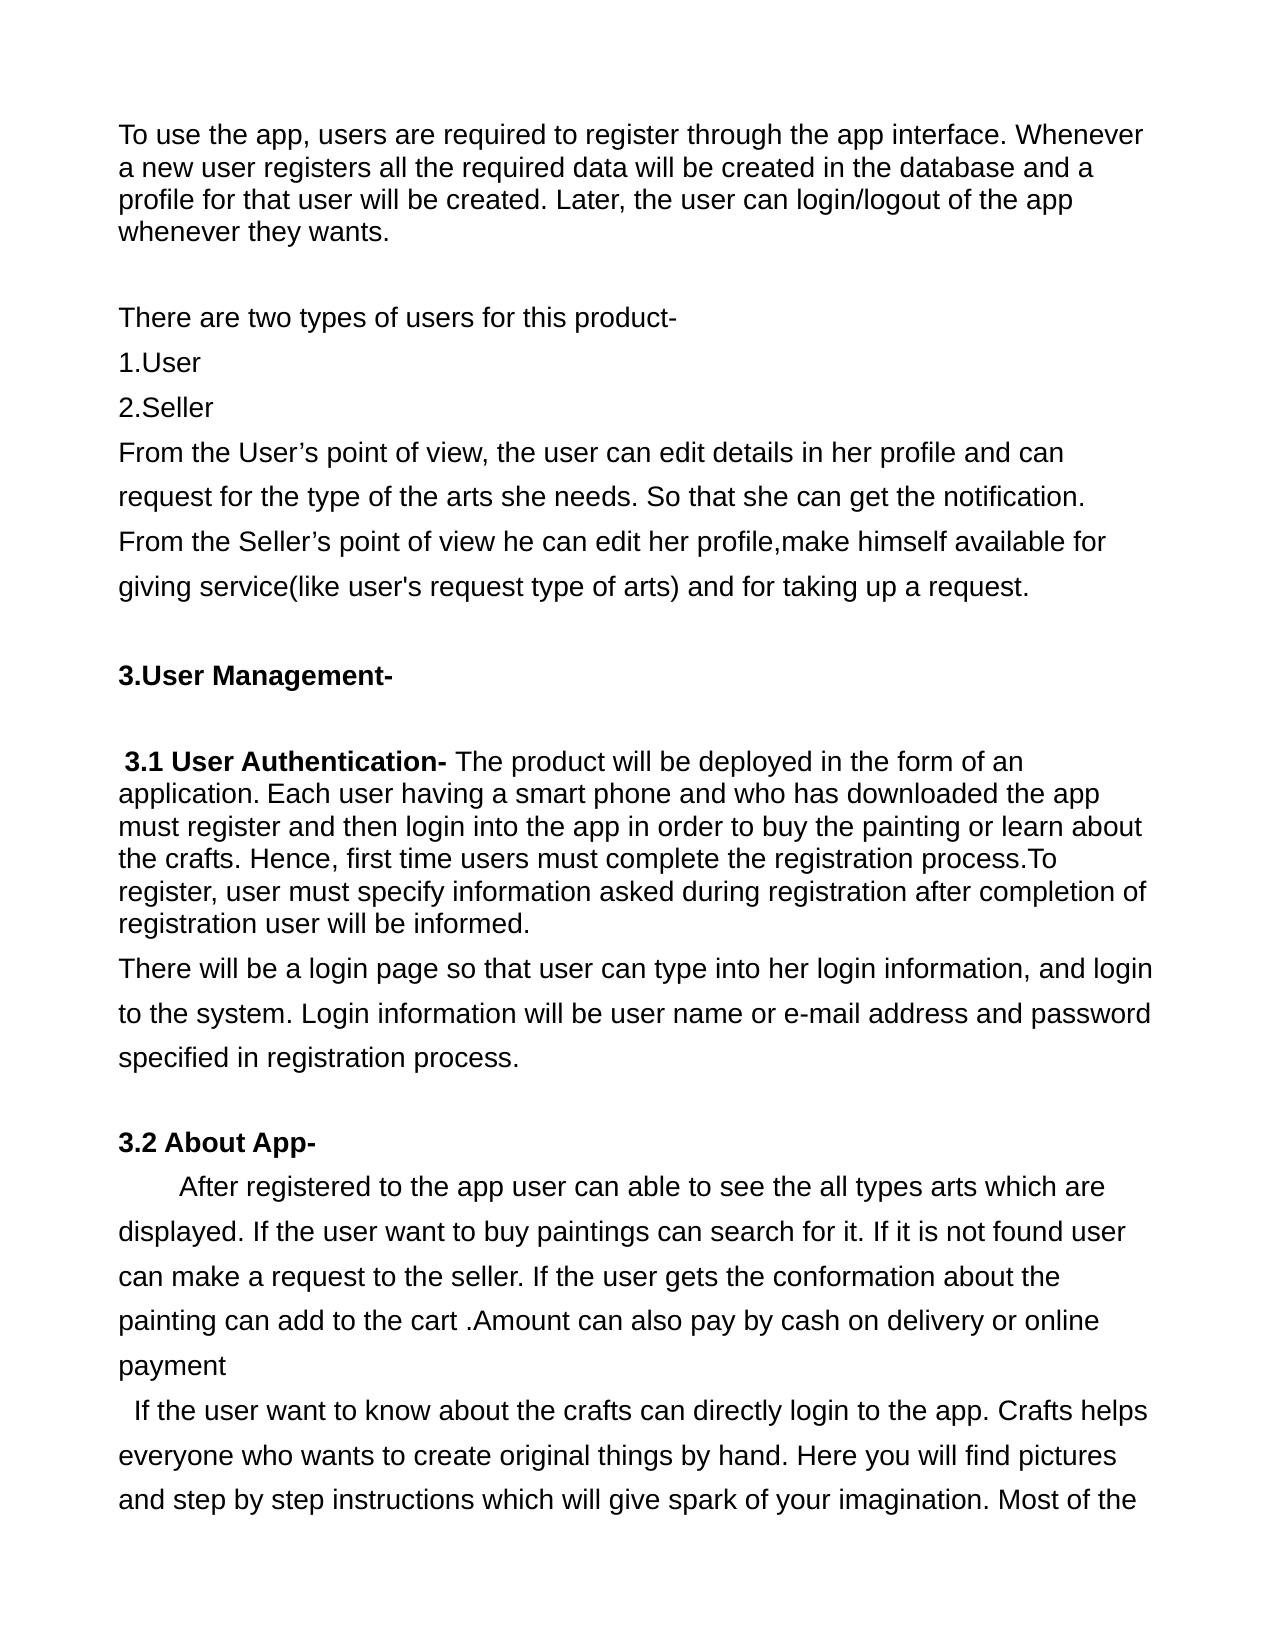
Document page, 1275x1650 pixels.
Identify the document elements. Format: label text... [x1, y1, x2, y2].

text If the user want to know about the crafts can directly login to the app. Crafts helps everyone who wants to create original things by hand. Here you will find pictures and step by step instructions which will give spark of your imagination. Most of the [118, 1394, 1157, 1516]
text 3.User Management- [118, 659, 1157, 692]
text From the Seller’s point of view he can edit her profile,make himself available for giving service(like user's request type of arts) and for taking up a request. [118, 525, 1157, 602]
text 3.2 About App- [118, 1126, 1157, 1158]
text 1.User [118, 346, 1157, 379]
text There are two types of users for this product- [118, 301, 1157, 334]
text 3.1 User Authentication- The product will be deployed in the form of an application. Each user having a smart phone and who has downloaded the app must register and then login into the app in order to buy the painting or learn about the crafts. Hence, first time users must complete the registration process.To register, user must specify information asked during registration after completion of registration user will be informed. [118, 745, 1157, 939]
text From the User’s point of view, the user can edit details in her profile and can request for the type of the arts she needs. So that she can get the notification. [118, 436, 1157, 513]
text After registered to the app user can able to see the all types arts which are displayed. If the user want to buy paintings can search for it. If it is not found user can make a request to the seller. If the user gets the conformation about the painting can add to the cart .Amount can also pay by cash on delivery or online payment [118, 1170, 1157, 1381]
text 2.Seller [118, 391, 1157, 423]
text There will be a login page so that user can type into her login information, and login to the system. Login information will be user name or e-mail address and password specified in registration process. [118, 952, 1157, 1074]
text To use the app, users are required to register through the app interface. Whenever a new user registers all the required data will be created in the database and a profile for that user will be created. Later, the user can login/logout of the app whenever they wants. [118, 118, 1157, 248]
